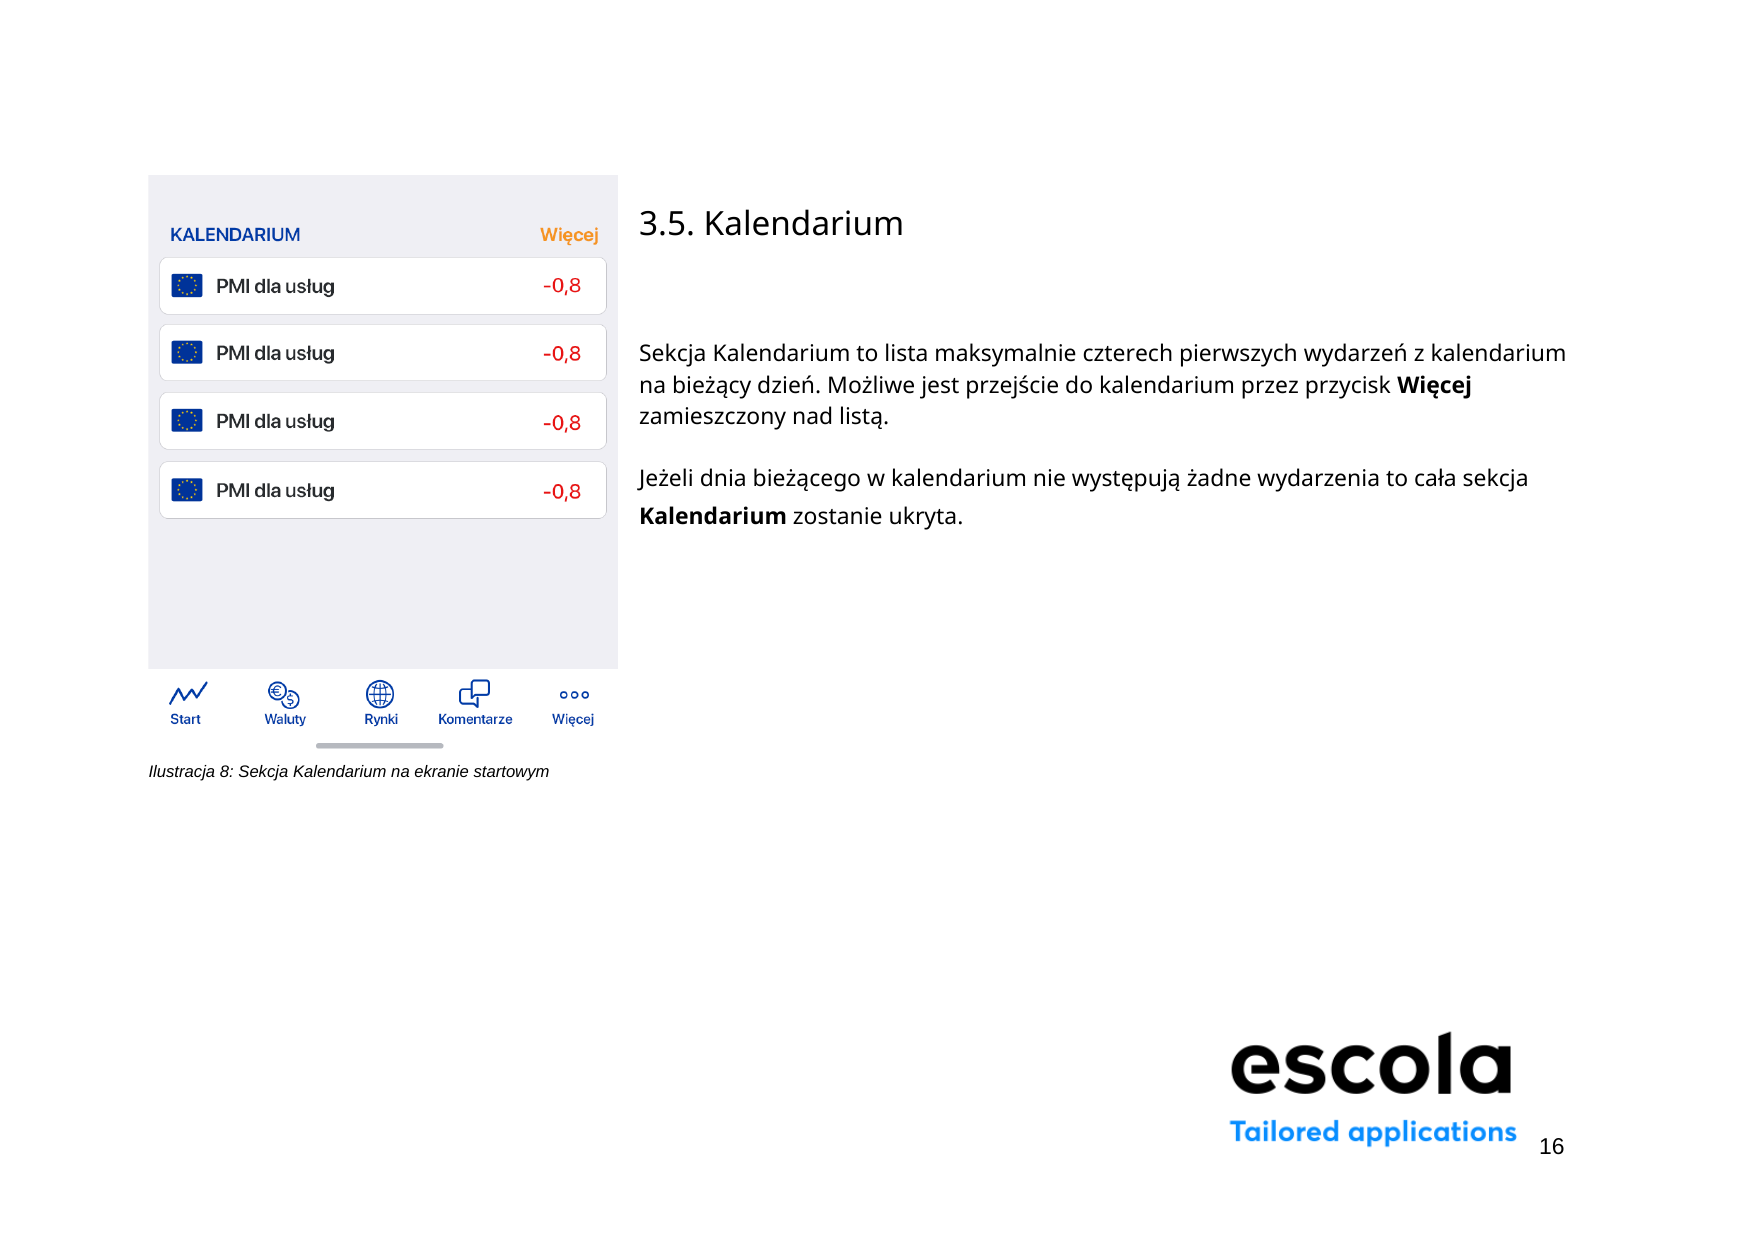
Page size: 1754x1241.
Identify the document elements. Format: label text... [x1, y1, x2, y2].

picture [1208, 1019, 1531, 1157]
table_cell 3.5. Kalendarium Sekcja Kalendarium to lista maksymalnie czterech pierwszych wydarzeń z kalendarium na bieżący dzień. Możliwe jest przejście do kalendarium przez przycisk Więcej zamieszczony nad listą. Jeżeli dnia bieżącego w kalendarium nie występują żadne wydarzenia to cała sekcja Kalendarium zostanie ukryta. [630, 152, 1596, 1011]
table_cell [139, 152, 628, 1011]
picture [148, 175, 618, 760]
